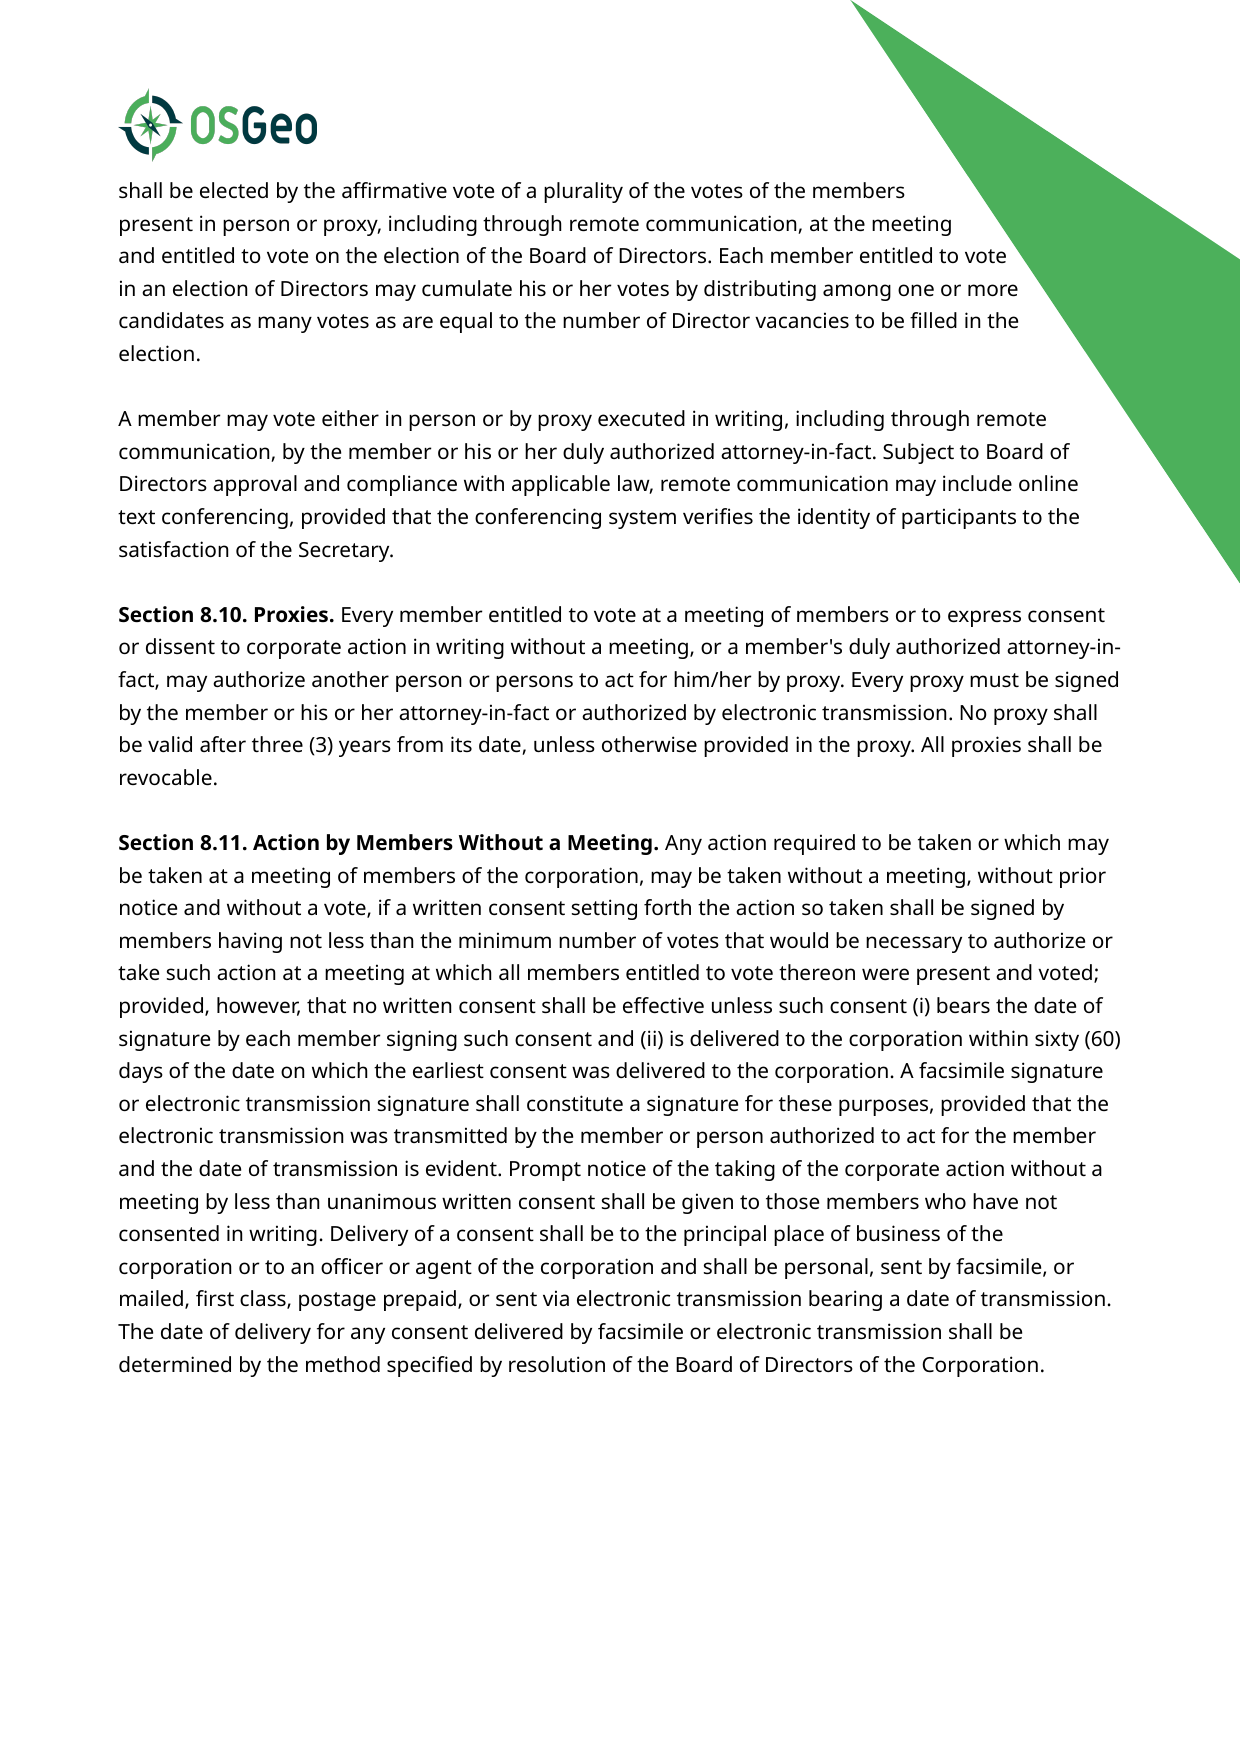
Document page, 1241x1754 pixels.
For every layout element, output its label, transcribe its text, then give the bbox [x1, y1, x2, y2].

text shall be elected by the affirmative vote of a plurality of the votes of the members present in person or proxy, including through remote communication, at the meeting and entitled to vote on the election of the Board of Directors. Each member entitled to vote in an election of Directors may cumulate his or her votes by distributing among one or more candidates as many votes as are equal to the number of Director vacancies to be filled in the election. [118, 176, 1094, 367]
picture [118, 88, 317, 162]
text Section 8.10. Proxies. Every member entitled to vote at a meeting of members or to express consent or dissent to corporate action in writing without a meeting, or a member's duly authorized attorney-in-fact, may authorize another person or persons to act for him/her by proxy. Every proxy must be signed by the member or his or her attorney-in-fact or authorized by electronic transmission. No proxy shall be valid after three (3) years from its date, unless otherwise provided in the proxy. All proxies shall be revocable. [118, 600, 1122, 791]
text A member may vote either in person or by proxy executed in writing, including through remote communication, by the member or his or her duly authorized attorney-in-fact. Subject to Board of Directors approval and compliance with applicable law, remote communication may include online text conferencing, provided that the conferencing system verifies the identity of participants to the satisfaction of the Secretary. [118, 404, 1122, 563]
text Section 8.11. Action by Members Without a Meeting. Any action required to be taken or which may be taken at a meeting of members of the corporation, may be taken without a meeting, without prior notice and without a vote, if a written consent setting forth the action so taken shall be signed by members having not less than the minimum number of votes that would be necessary to authorize or take such action at a meeting at which all members entitled to vote thereon were present and voted; provided, however, that no written consent shall be effective unless such consent (i) bears the date of signature by each member signing such consent and (ii) is delivered to the corporation within sixty (60) days of the date on which the earliest consent was delivered to the corporation. A facsimile signature or electronic transmission signature shall constitute a signature for these purposes, provided that the electronic transmission was transmitted by the member or person authorized to act for the member and the date of transmission is evident. Prompt notice of the taking of the corporate action without a meeting by less than unanimous written consent shall be given to those members who have not consented in writing. Delivery of a consent shall be to the principal place of business of the corporation or to an officer or agent of the corporation and shall be personal, sent by facsimile, or mailed, first class, postage prepaid, or sent via electronic transmission bearing a date of transmission. The date of delivery for any consent delivered by facsimile or electronic transmission shall be determined by the method specified by resolution of the Board of Directors of the Corporation. [118, 828, 1122, 1378]
